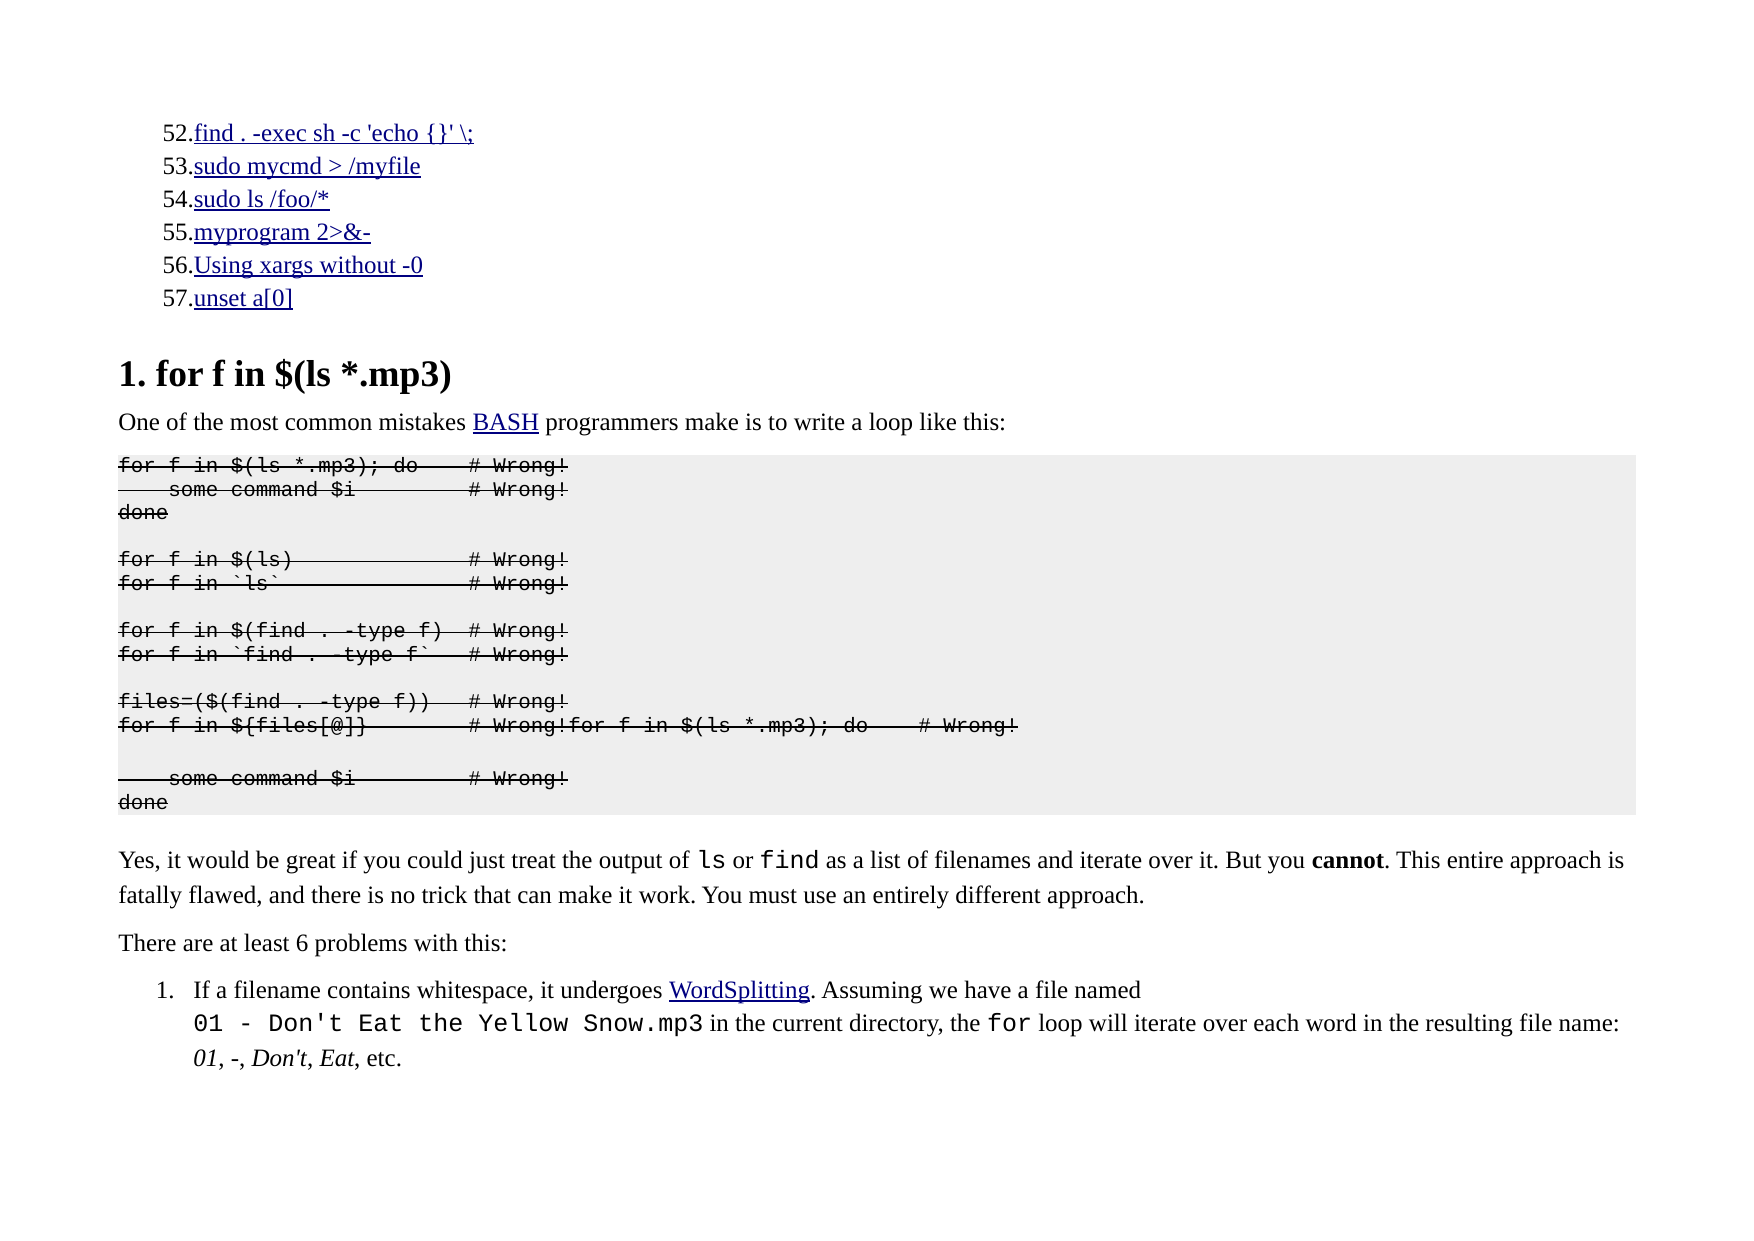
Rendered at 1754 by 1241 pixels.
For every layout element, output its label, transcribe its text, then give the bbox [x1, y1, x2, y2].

list sudo mycmd > /myfile [162, 151, 1636, 180]
list find . -exec sh -c 'echo {}' \; [162, 118, 1636, 147]
text for f in $(ls *.mp3); do # Wrong! [118, 455, 1636, 478]
text for f in `ls` # Wrong! [118, 573, 1636, 597]
text some command $i # Wrong! [118, 768, 1636, 792]
text done [118, 792, 1636, 815]
text for f in ${files[@]} # Wrong!for f in $(ls *.mp3); do # Wrong! [118, 715, 1636, 739]
text for f in $(find . -type f) # Wrong! [118, 620, 1636, 644]
text some command $i # Wrong! [118, 478, 1636, 502]
text for f in $(ls) # Wrong! [118, 549, 1636, 573]
text files=($(find . -type f)) # Wrong! [118, 691, 1636, 715]
list unset a[0] [162, 283, 1636, 312]
list myprogram 2>&- [162, 217, 1636, 246]
text for f in `find . -type f` # Wrong! [118, 644, 1636, 668]
list If a filename contains whitespace, it undergoes WordSplitting. Assuming we have a file named 01 - Don't Eat the Yellow Snow.mp3 in the current directory, the for loop will iterate over each word in the resulting file name: 01, -, Don't, Eat, etc. [156, 975, 1636, 1072]
text There are at least 6 problems with this: [118, 928, 1636, 956]
text Yes, it would be great if you could just treat the output of ls or find as a list of filenames and iterate over it. But you cannot. This entire approach is fatally flawed, and there is no trick that can make it work. You must use an entirely different approach. [118, 845, 1636, 909]
text done [118, 502, 1636, 526]
list sudo ls /foo/* [162, 184, 1636, 213]
text One of the most common mistakes BASH programmers make is to write a loop like this: [118, 407, 1636, 436]
list Using xargs without -0 [162, 250, 1636, 279]
subtitle 1. for f in $(ls *.mp3) [118, 352, 1636, 395]
